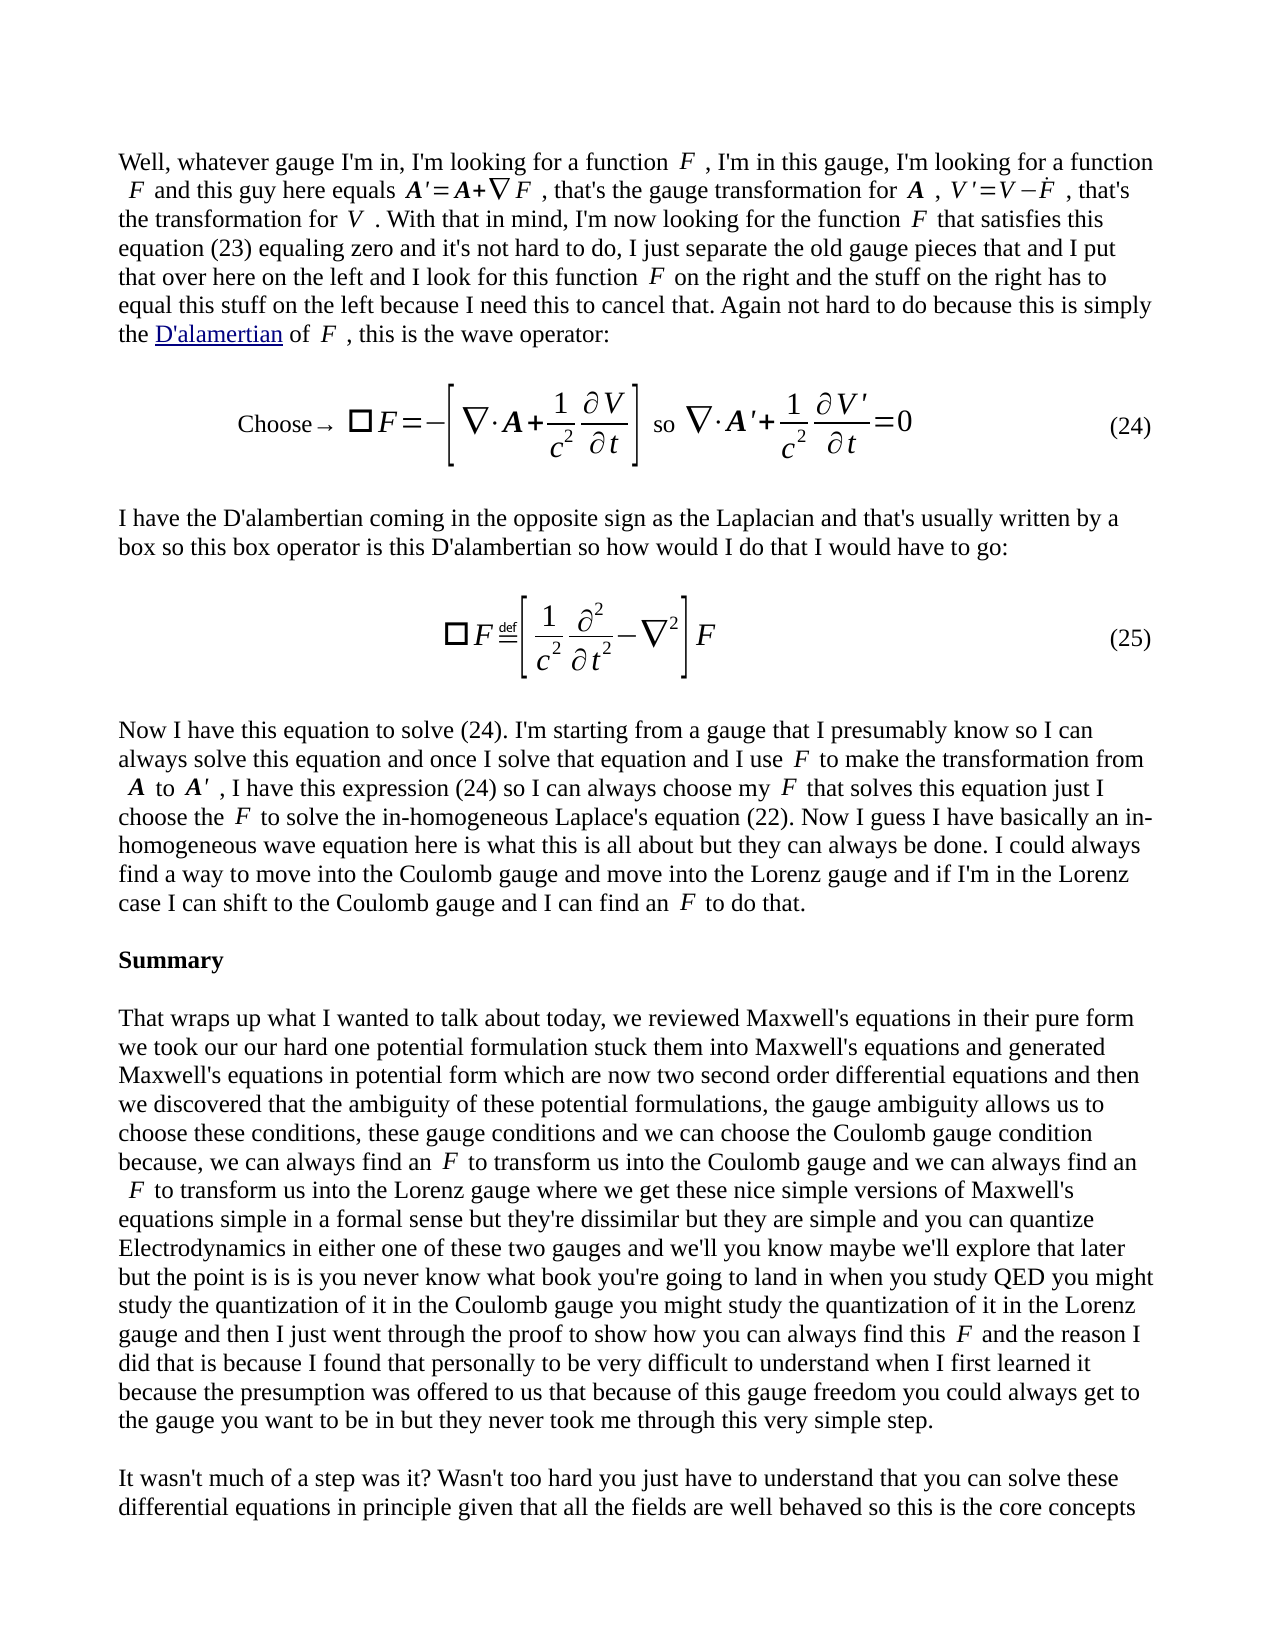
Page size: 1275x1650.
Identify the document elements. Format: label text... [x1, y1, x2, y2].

table_header [118, 589, 1041, 687]
text That wraps up what I wanted to talk about today, we reviewed Maxwell's equations in their pure form we took our our hard one potential formulation stuck them into Maxwell's equations and generated [118, 1003, 1157, 1060]
table_header (25) [1041, 589, 1157, 687]
table_header (24) [1041, 377, 1157, 474]
text Now I have this equation to solve (24). I'm starting from a gauge that I presumably know so I can always solve this equation and once I solve that equation and I useto make the transformation from to, I have this expression (24) so I can always choose mythat solves this equation just I choose theto solve the in-homogeneous Laplace's equation (22). Now I guess I have basically an in-homogeneous wave equation here is what this is all about but they can always be done. I could always find a way to move into the Coulomb gauge and move into the Lorenz gauge and if I'm in the Lorenz case I can shift to the Coulomb gauge and I can find anto do that. [118, 715, 1157, 917]
text Maxwell's equations in potential form which are now two second order differential equations and then we discovered that the ambiguity of these potential formulations, the gauge ambiguity allows us to choose these conditions, these gauge conditions and we can choose the Coulomb gauge condition because, we can always find anto transform us into the Coulomb gauge and we can always find anto transform us into the Lorenz gauge where we get these nice simple versions of Maxwell's equations simple in a formal sense but they're dissimilar but they are simple and you can quantize Electrodynamics in either one of these two gauges and we'll you know maybe we'll explore that later but the point is is is you never know what book you're going to land in when you study QED you might [118, 1060, 1157, 1290]
table_header Choose→so [118, 377, 1041, 474]
text It wasn't much of a step was it? Wasn't too hard you just have to understand that you can solve these differential equations in principle given that all the fields are well behaved so this is the core concepts [118, 1463, 1157, 1520]
text Summary [118, 945, 1157, 974]
text I have the D'alambertian coming in the opposite sign as the Laplacian and that's usually written by a box so this box operator is this D'alambertian so how would I do that I would have to go: [118, 503, 1157, 561]
text study the quantization of it in the Coulomb gauge you might study the quantization of it in the Lorenz gauge and then I just went through the proof to show how you can always find thisand the reason I did that is because I found that personally to be very difficult to understand when I first learned it because the presumption was offered to us that because of this gauge freedom you could always get to the gauge you want to be in but they never took me through this very simple step. [118, 1290, 1157, 1434]
text Well, whatever gauge I'm in, I'm looking for a function, I'm in this gauge, I'm looking for a function and this guy here equals, that's the gauge transformation for,, that's the transformation for. With that in mind, I'm now looking for the functionthat satisfies this equation (23) equaling zero and it's not hard to do, I just separate the old gauge pieces that and I put that over here on the left and I look for this functionon the right and the stuff on the right has to equal this stuff on the left because I need this to cancel that. Again not hard to do because this is simply the D'alamertian of, this is the wave operator: [118, 147, 1157, 348]
